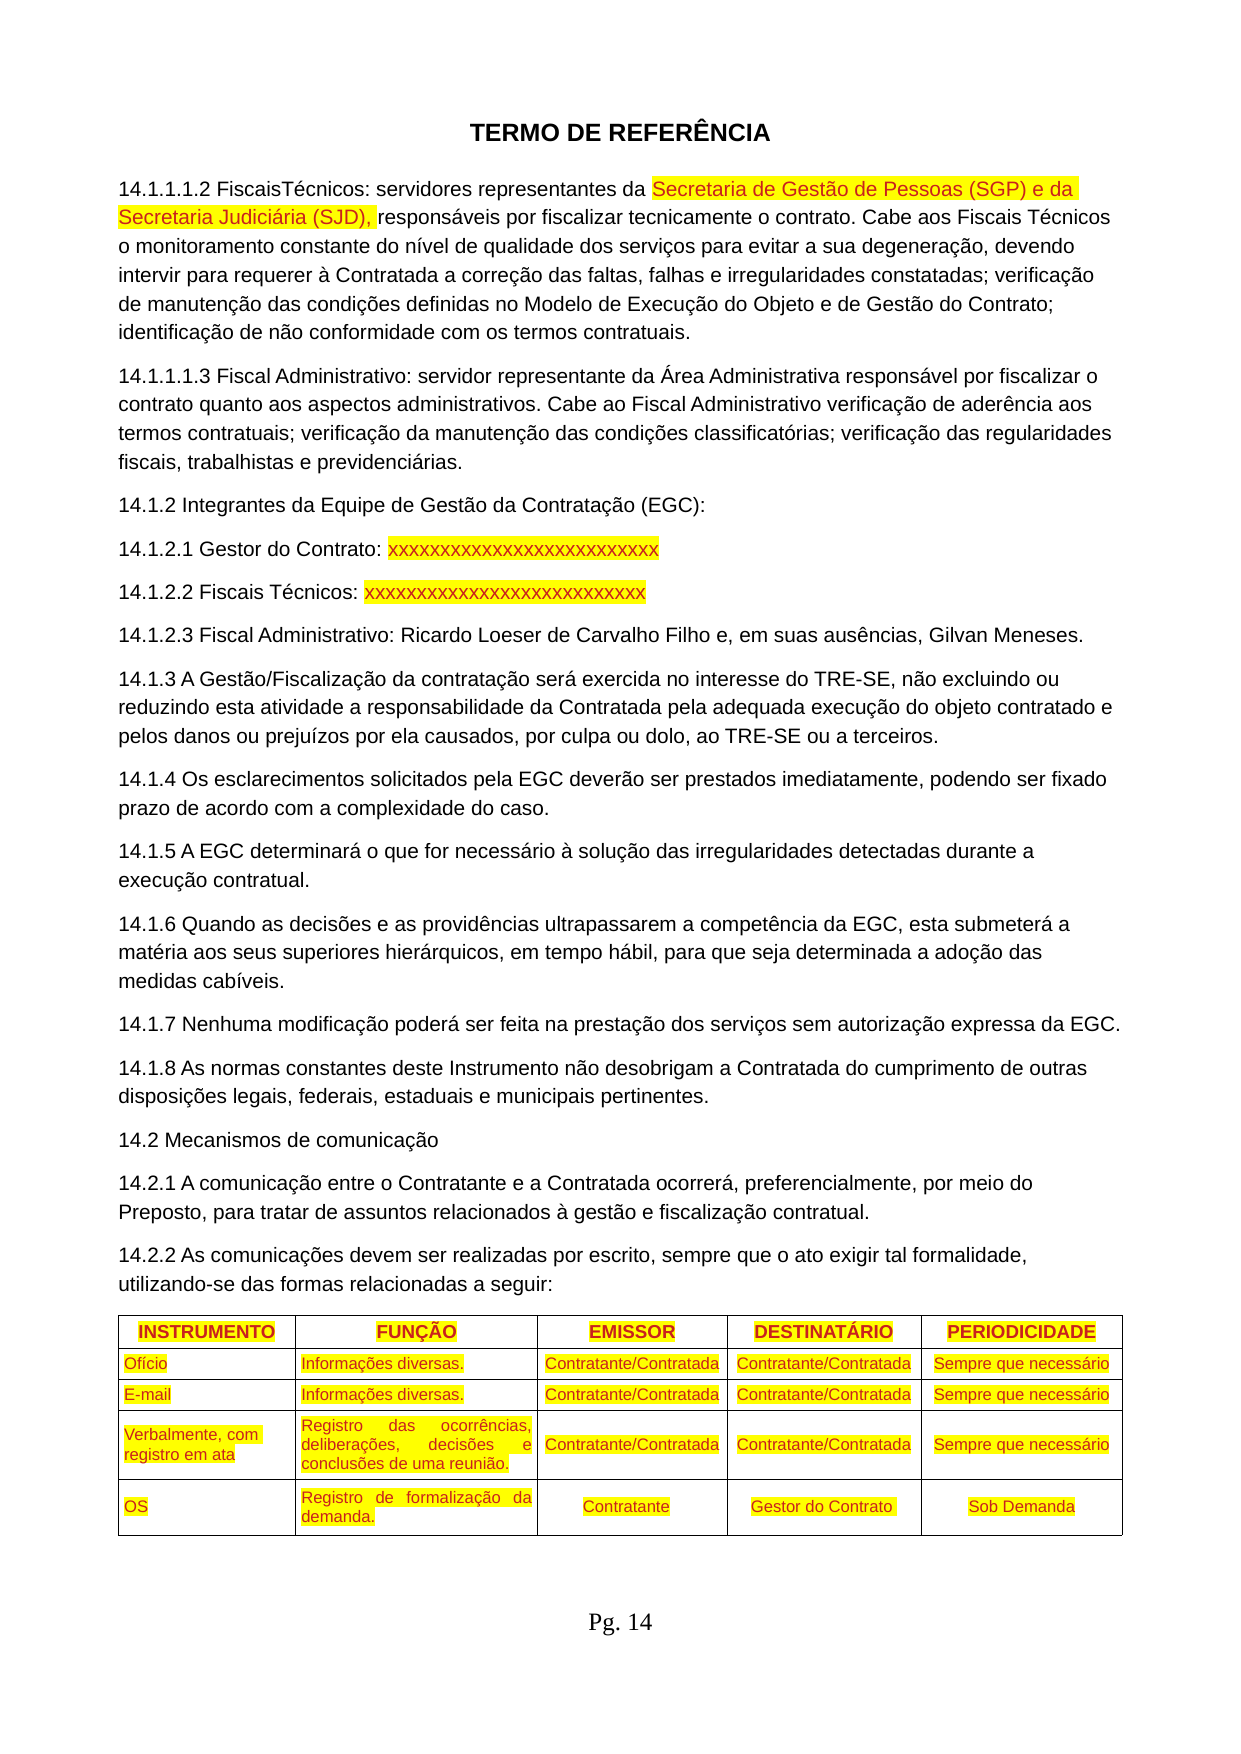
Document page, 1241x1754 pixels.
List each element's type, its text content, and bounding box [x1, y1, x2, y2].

text 14.1.1.1.2 FiscaisTécnicos: servidores representantes da Secretaria de Gestão de Pessoas (SGP) e da Secretaria Judiciária (SJD), responsáveis por fiscalizar tecnicamente o contrato. Cabe aos Fiscais Técnicos o monitoramento constante do nível de qualidade dos serviços para evitar a sua degeneração, devendo intervir para requerer à Contratada a correção das faltas, falhas e irregularidades constatadas; verificação de manutenção das condições definidas no Modelo de Execução do Objeto e de Gestão do Contrato; identificação de não conformidade com os termos contratuais. [118, 176, 1122, 344]
text 14.1.1.1.3 Fiscal Administrativo: servidor representante da Área Administrativa responsável por fiscalizar o contrato quanto aos aspectos administrativos. Cabe ao Fiscal Administrativo verificação de aderência aos termos contratuais; verificação da manutenção das condições classificatórias; verificação das regularidades fiscais, trabalhistas e previdenciárias. [118, 363, 1122, 474]
table_cell Sempre que necessário [922, 1380, 1122, 1410]
table_header INSTRUMENTO [119, 1316, 295, 1348]
table_cell Sob Demanda [922, 1480, 1122, 1534]
table_cell Verbalmente, com registro em ata [119, 1411, 295, 1479]
table_cell Contratante/Contratada [538, 1380, 727, 1410]
text 14.2 Mecanismos de comunicação [118, 1128, 1122, 1152]
table_cell Contratante/Contratada [728, 1380, 921, 1410]
text 14.1.7 Nenhuma modificação poderá ser feita na prestação dos serviços sem autorização expressa da EGC. [118, 1012, 1122, 1036]
table_cell Ofício [119, 1349, 295, 1379]
table_cell Registro de formalização da demanda. [296, 1480, 537, 1534]
text 14.1.6 Quando as decisões e as providências ultrapassarem a competência da EGC, esta submeterá a matéria aos seus superiores hierárquicos, em tempo hábil, para que seja determinada a adoção das medidas cabíveis. [118, 911, 1122, 993]
table_header EMISSOR [538, 1316, 727, 1348]
table_cell Contratante [538, 1480, 727, 1534]
table_cell OS [119, 1480, 295, 1534]
text 14.1.2.1 Gestor do Contrato: xxxxxxxxxxxxxxxxxxxxxxxxxx [118, 536, 1122, 560]
table_cell Informações diversas. [296, 1349, 537, 1379]
table_cell E-mail [119, 1380, 295, 1410]
text 14.2.2 As comunicações devem ser realizadas por escrito, sempre que o ato exigir tal formalidade, utilizando-se das formas relacionadas a seguir: [118, 1243, 1122, 1296]
table_cell Informações diversas. [296, 1380, 537, 1410]
text 14.1.2.3 Fiscal Administrativo: Ricardo Loeser de Carvalho Filho e, em suas ausências, Gilvan Meneses. [118, 623, 1122, 647]
table_cell Sempre que necessário [922, 1411, 1122, 1479]
table_cell Contratante/Contratada [728, 1411, 921, 1479]
text 14.1.8 As normas constantes deste Instrumento não desobrigam a Contratada do cumprimento de outras disposições legais, federais, estaduais e municipais pertinentes. [118, 1056, 1122, 1108]
table_cell Contratante/Contratada [728, 1349, 921, 1379]
text 14.1.3 A Gestão/Fiscalização da contratação será exercida no interesse do TRE-SE, não excluindo ou reduzindo esta atividade a responsabilidade da Contratada pela adequada execução do objeto contratado e pelos danos ou prejuízos por ela causados, por culpa ou dolo, ao TRE-SE ou a terceiros. [118, 666, 1122, 748]
table_cell Contratante/Contratada [538, 1349, 727, 1379]
table_cell Sempre que necessário [922, 1349, 1122, 1379]
table_cell Registro das ocorrências, deliberações, decisões e conclusões de uma reunião. [296, 1411, 537, 1479]
text 14.2.1 A comunicação entre o Contratante e a Contratada ocorrerá, preferencialmente, por meio do Preposto, para tratar de assuntos relacionados à gestão e fiscalização contratual. [118, 1171, 1122, 1224]
table_header PERIODICIDADE [922, 1316, 1122, 1348]
text 14.1.4 Os esclarecimentos solicitados pela EGC deverão ser prestados imediatamente, podendo ser fixado prazo de acordo com a complexidade do caso. [118, 767, 1122, 820]
table_cell Gestor do Contrato [728, 1480, 921, 1534]
text 14.1.2 Integrantes da Equipe de Gestão da Contratação (EGC): [118, 493, 1122, 517]
text 14.1.5 A EGC determinará o que for necessário à solução das irregularidades detectadas durante a execução contratual. [118, 839, 1122, 892]
text 14.1.2.2 Fiscais Técnicos: xxxxxxxxxxxxxxxxxxxxxxxxxxx [118, 580, 1122, 604]
table_cell Contratante/Contratada [538, 1411, 727, 1479]
table_header DESTINATÁRIO [728, 1316, 921, 1348]
table_header FUNÇÃO [296, 1316, 537, 1348]
